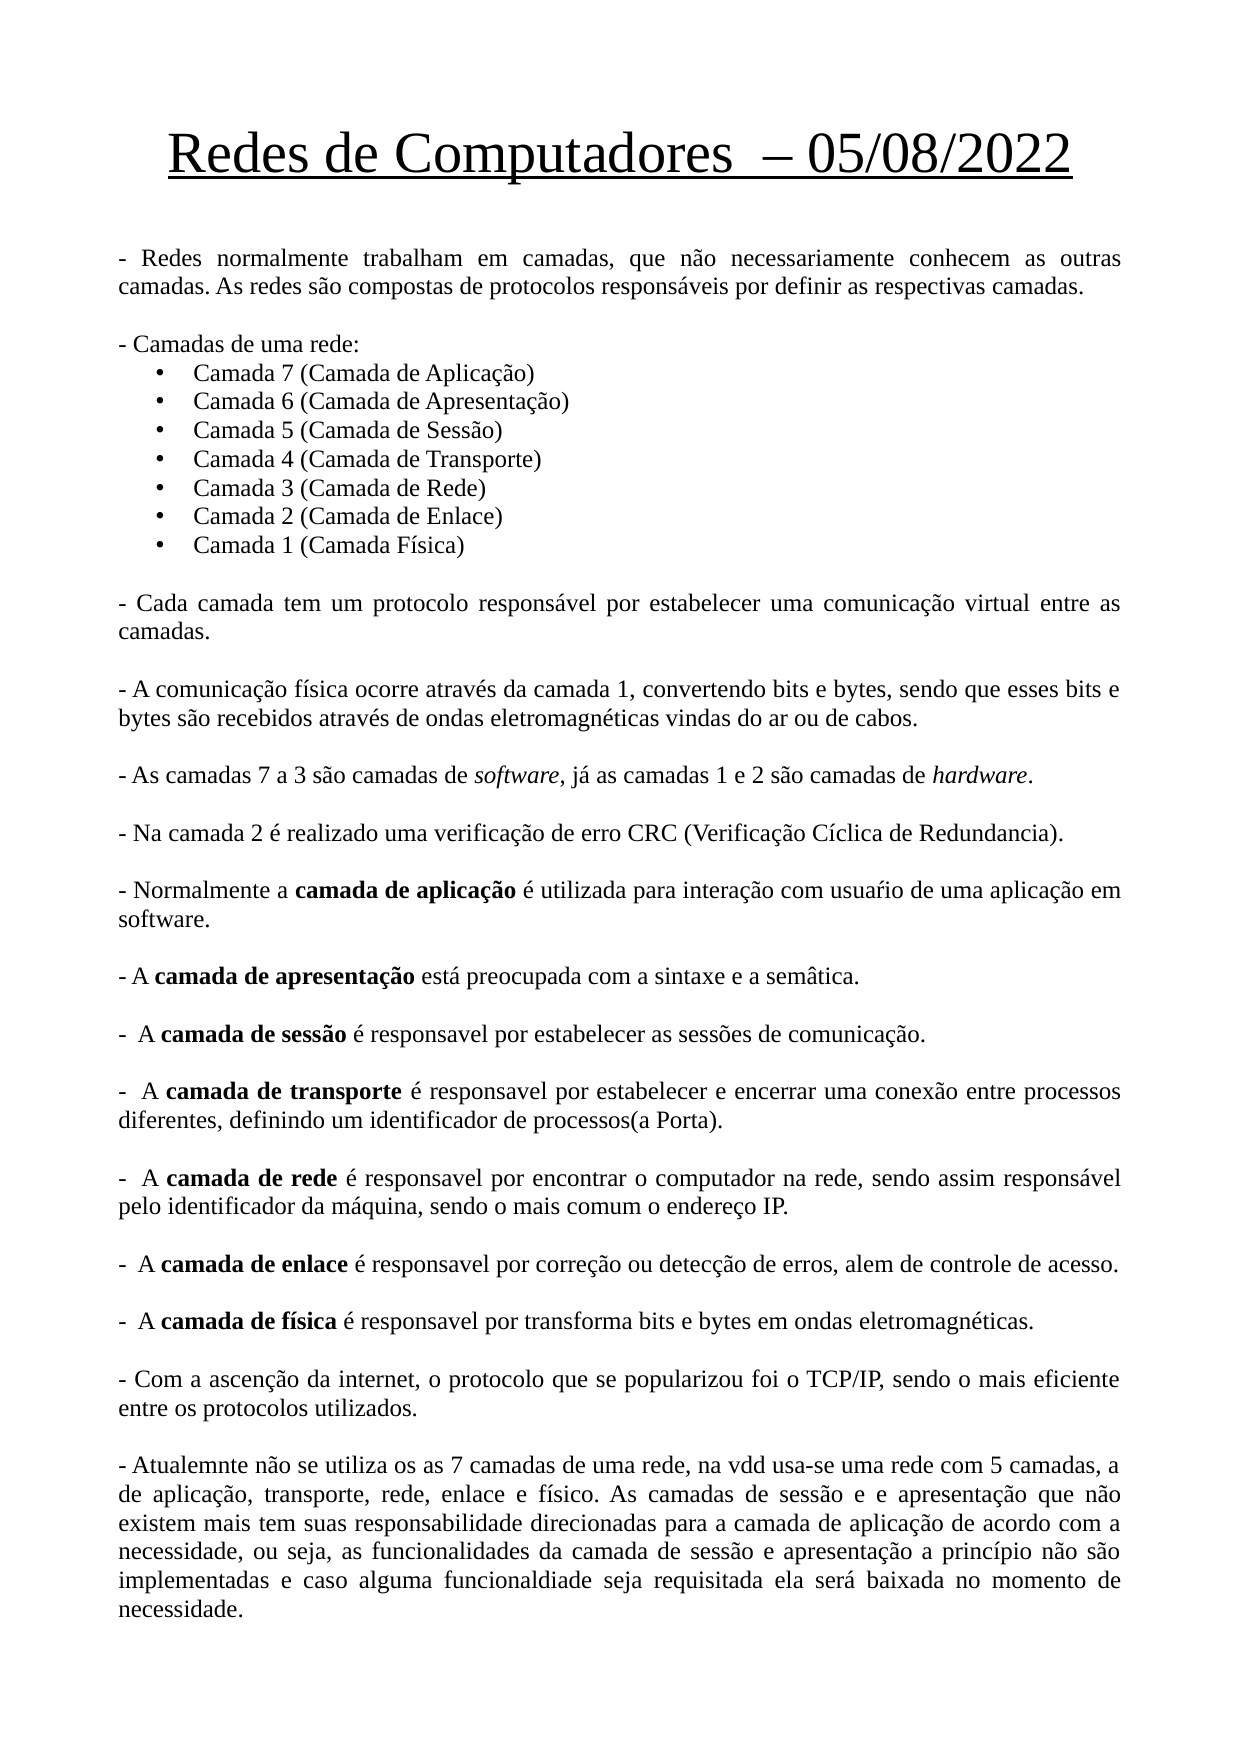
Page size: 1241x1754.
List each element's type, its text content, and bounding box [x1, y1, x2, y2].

text - Camadas de uma rede: [118, 329, 1122, 358]
list Camada 7 (Camada de Aplicação) [156, 358, 1122, 386]
list Camada 3 (Camada de Rede) [156, 473, 1122, 501]
list Camada 5 (Camada de Sessão) [156, 415, 1122, 444]
text - Com a ascenção da internet, o protocolo que se popularizou foi o TCP/IP, sendo o mais eficiente entre os protocolos utilizados. [118, 1364, 1122, 1421]
list Camada 4 (Camada de Transporte) [156, 444, 1122, 473]
text - A camada de sessão é responsavel por estabelecer as sessões de comunicação. [118, 1019, 1122, 1048]
text - A camada de apresentação está preocupada com a sintaxe e a semâtica. [118, 961, 1122, 990]
text - A camada de enlace é responsavel por correção ou detecção de erros, alem de controle de acesso. [118, 1249, 1122, 1278]
text - Atualemnte não se utiliza os as 7 camadas de uma rede, na vdd usa-se uma rede com 5 camadas, a de aplicação, transporte, rede, enlace e físico. As camadas de sessão e e apresentação que não existem mais tem suas responsabilidade direcionadas para a camada de aplicação de acordo com a necessidade, ou seja, as funcionalidades da camada de sessão e apresentação a princípio não são implementadas e caso alguma funcionaldiade seja requisitada ela será baixada no momento de necessidade. [118, 1450, 1122, 1623]
list Camada 2 (Camada de Enlace) [156, 501, 1122, 530]
list Camada 1 (Camada Física) [156, 530, 1122, 559]
text - A camada de física é responsavel por transforma bits e bytes em ondas eletromagnéticas. [118, 1306, 1122, 1335]
text - As camadas 7 a 3 são camadas de software, já as camadas 1 e 2 são camadas de hardware. [118, 760, 1122, 789]
text - A comunicação física ocorre através da camada 1, convertendo bits e bytes, sendo que esses bits e bytes são recebidos através de ondas eletromagnéticas vindas do ar ou de cabos. [118, 674, 1122, 731]
text - Redes normalmente trabalham em camadas, que não necessariamente conhecem as outras camadas. As redes são compostas de protocolos responsáveis por definir as respectivas camadas. [118, 243, 1122, 300]
text Redes de Computadores – 05/08/2022 [118, 118, 1122, 185]
list Camada 6 (Camada de Apresentação) [156, 386, 1122, 415]
text - Cada camada tem um protocolo responsável por estabelecer uma comunicação virtual entre as camadas. [118, 588, 1122, 645]
text - A camada de rede é responsavel por encontrar o computador na rede, sendo assim responsável pelo identificador da máquina, sendo o mais comum o endereço IP. [118, 1163, 1122, 1220]
text - A camada de transporte é responsavel por estabelecer e encerrar uma conexão entre processos diferentes, definindo um identificador de processos(a Porta). [118, 1076, 1122, 1134]
text - Na camada 2 é realizado uma verificação de erro CRC (Verificação Cíclica de Redundancia). [118, 818, 1122, 846]
text - Normalmente a camada de aplicação é utilizada para interação com usuaŕio de uma aplicação em software. [118, 875, 1122, 933]
